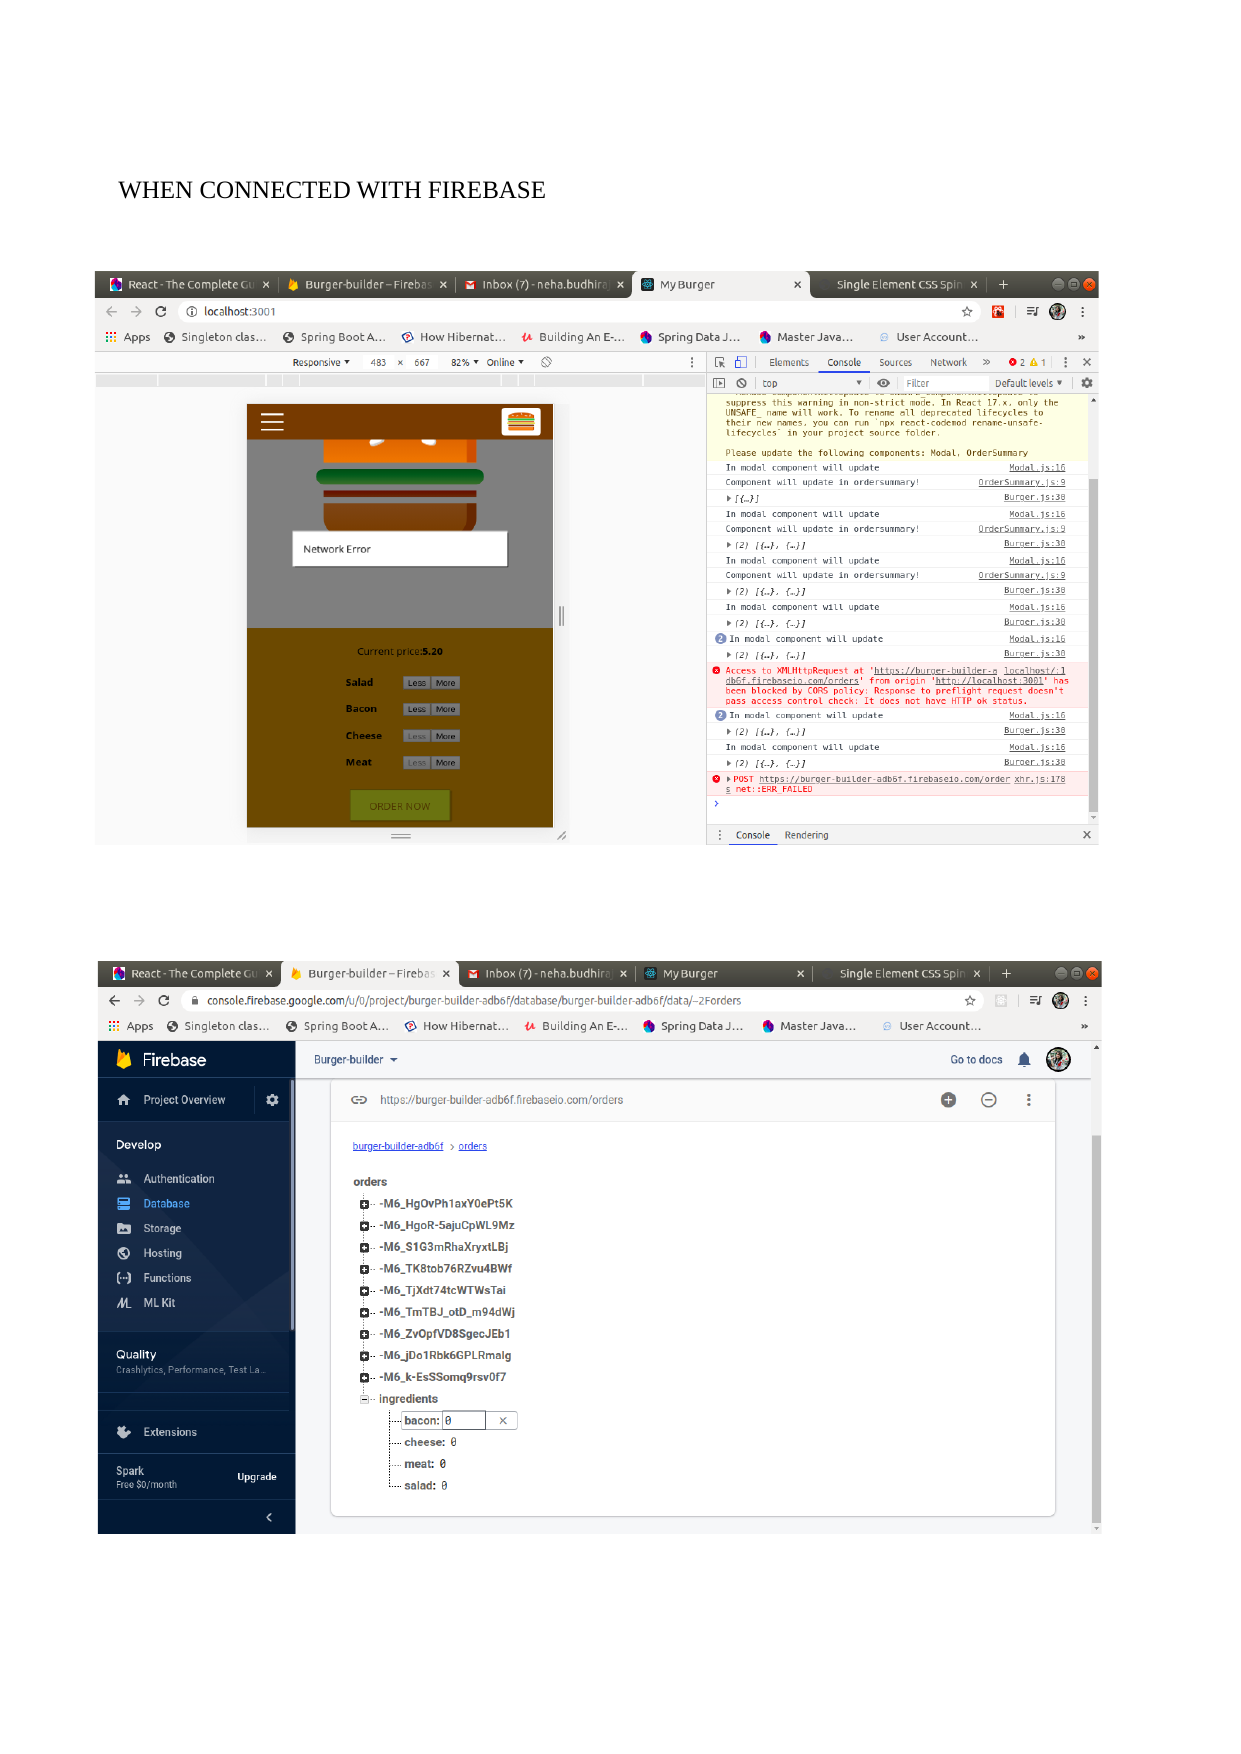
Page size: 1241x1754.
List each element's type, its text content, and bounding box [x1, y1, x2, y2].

picture [94, 271, 1099, 845]
picture [97, 961, 1102, 1534]
text WHEN CONNECTED WITH FIREBASE [118, 176, 1122, 204]
